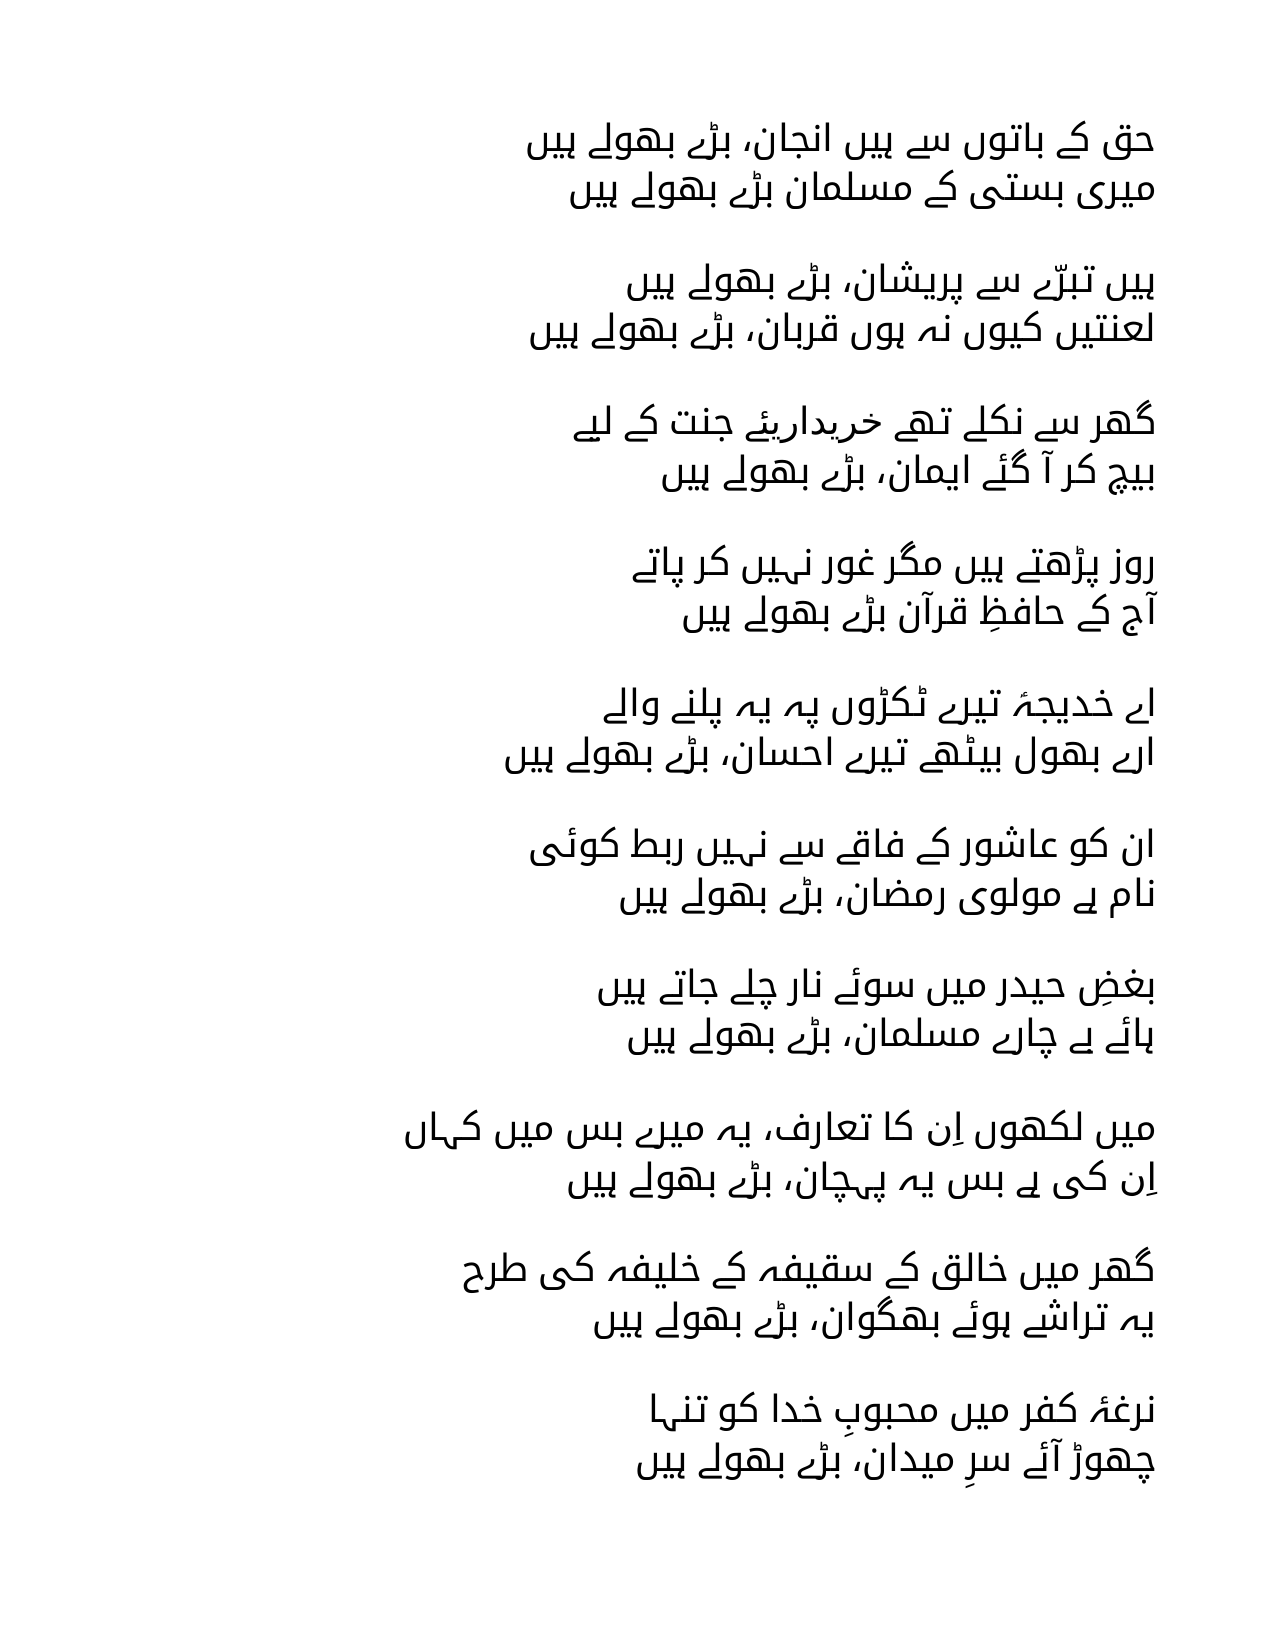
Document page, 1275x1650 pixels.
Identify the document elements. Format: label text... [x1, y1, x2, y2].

text اے خدیجہؑ تیرے ٹکڑوں پہ یہ پلنے والے [118, 683, 1157, 731]
text میری بستی کے مسلمان بڑے بھولے ہیں [118, 167, 1157, 216]
text ان کو عاشور کے فاقے سے نہیں ربط کوئی [118, 823, 1157, 872]
text چھوڑ آئے سرِ میدان، بڑے بھولے ہیں [118, 1438, 1157, 1487]
text یہ تراشے ہوئے بھگوان، بڑے بھولے ہیں [118, 1297, 1157, 1346]
text روز پڑھتے ہیں مگر غور نہیں کر پاتے [118, 542, 1157, 591]
text اِن کی ہے بس یہ پہچان، بڑے بھولے ہیں [118, 1155, 1157, 1205]
text آج کے حافظِ قرآن بڑے بھولے ہیں [118, 591, 1157, 639]
text بغضِ حیدر میں سوئے نار چلے جاتے ہیں [118, 964, 1157, 1013]
text نرغۂ کفر میں محبوبِ خدا کو تنہا [118, 1389, 1157, 1438]
text گھر میں خالق کے سقیفہ کے خلیفہ کی طرح [118, 1248, 1157, 1297]
text ارے بھول بیٹھے تیرے احسان، بڑے بھولے ہیں [118, 731, 1157, 780]
text میں لکھوں اِن کا تعارف، یہ میرے بس میں کہاں [118, 1105, 1157, 1155]
text بیچ کر آ گئے ایمان، بڑے بھولے ہیں [118, 450, 1157, 499]
text ہائے بے چارے مسلمان، بڑے بھولے ہیں [118, 1013, 1157, 1062]
text نام ہے مولوی رمضان، بڑے بھولے ہیں [118, 872, 1157, 921]
text گھر سے نکلے تھے خریداريئے جنت کے لیے [118, 400, 1157, 450]
text لعنتیں کیوں نہ ہوں قربان، بڑے بھولے ہیں [118, 308, 1157, 357]
text ہیں تبرّے سے پریشان، بڑے بھولے ہیں [118, 259, 1157, 308]
text حق کے باتوں سے ہیں انجان، بڑے بھولے ہیں [118, 118, 1157, 167]
